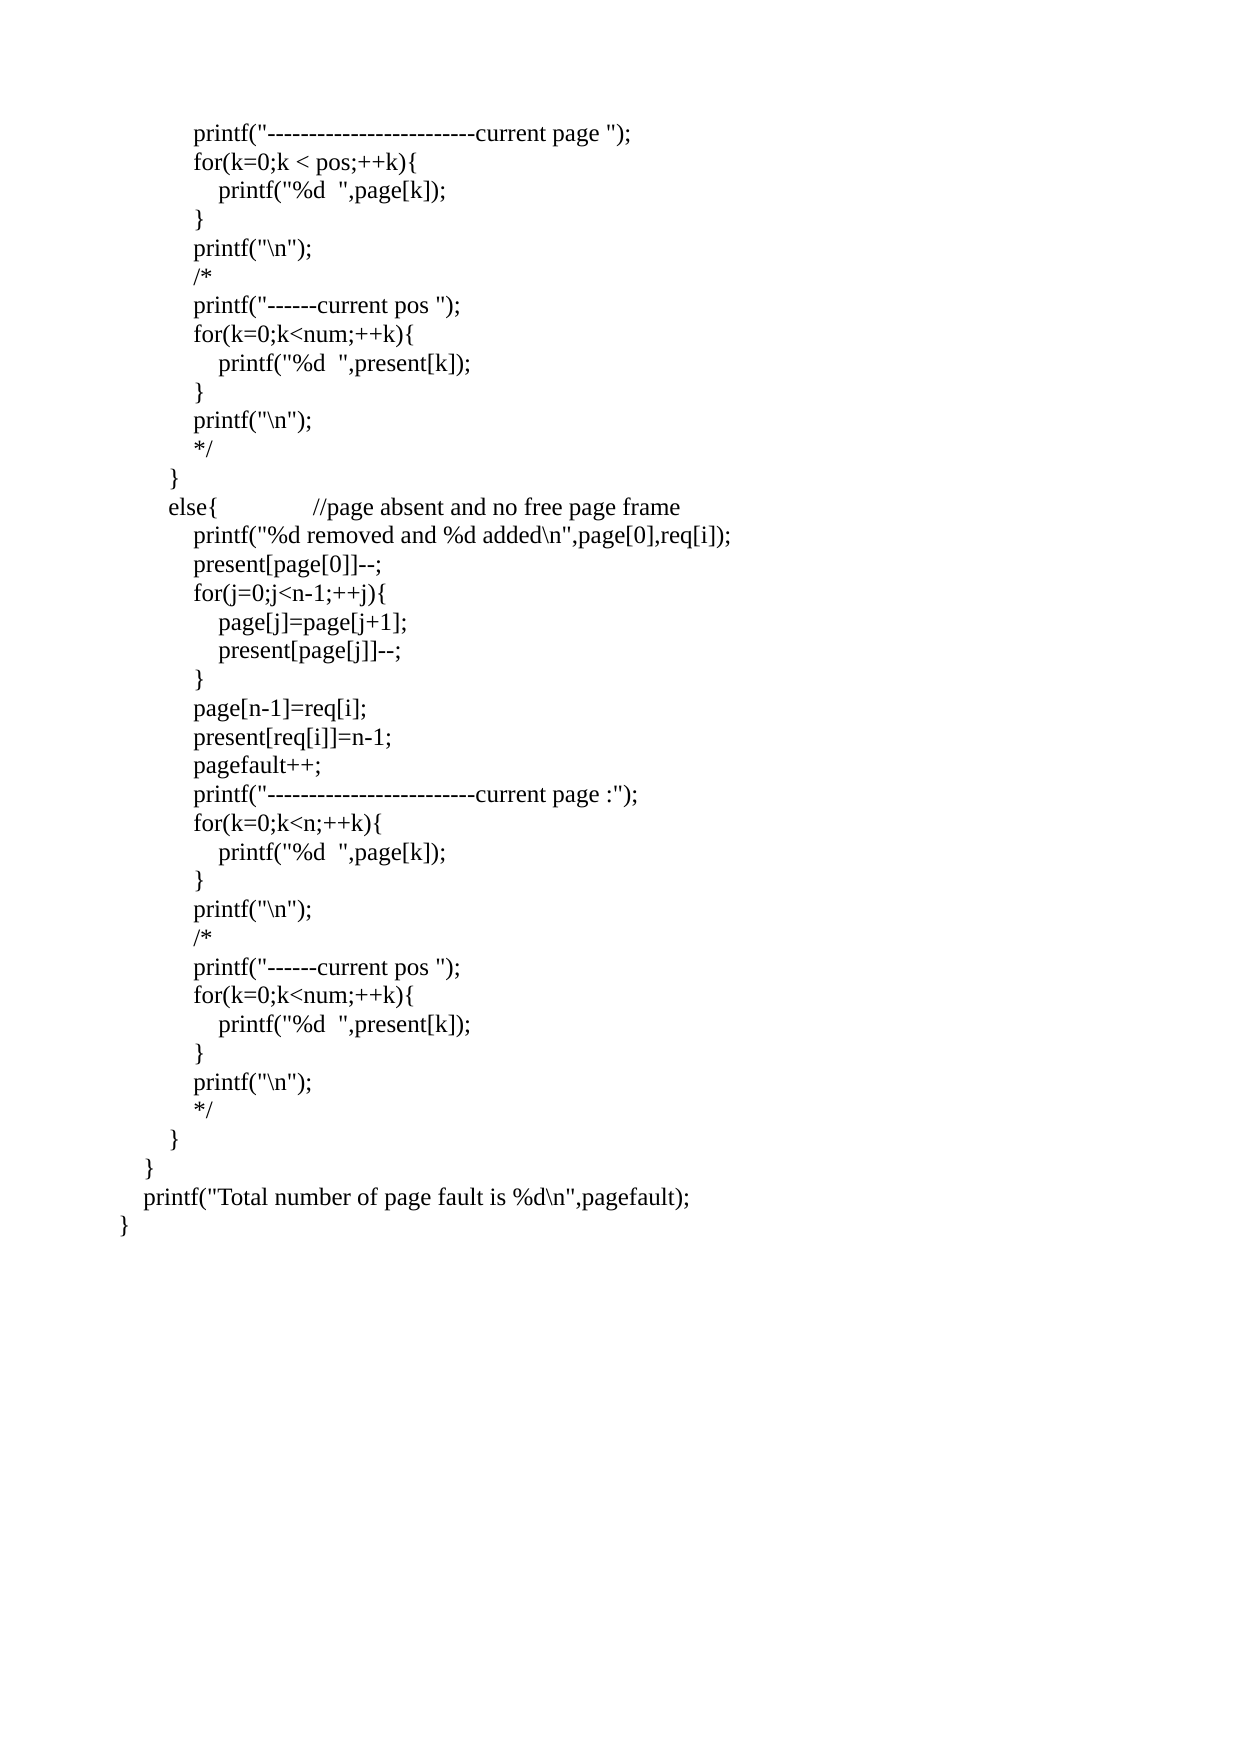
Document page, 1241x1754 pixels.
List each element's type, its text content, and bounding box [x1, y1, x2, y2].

text printf("\n"); [118, 233, 1122, 262]
text for(k=0;k<num;++k){ [118, 319, 1122, 348]
text printf("------current pos "); [118, 291, 1122, 319]
text } [118, 664, 1122, 693]
text } [118, 204, 1122, 233]
text */ [118, 1096, 1122, 1124]
text for(j=0;j<n-1;++j){ [118, 578, 1122, 607]
text } [118, 463, 1122, 492]
text for(k=0;k < pos;++k){ [118, 147, 1122, 176]
text } [118, 1153, 1122, 1182]
text printf("%d ",present[k]); [118, 348, 1122, 377]
text printf("Total number of page fault is %d\n",pagefault); [118, 1182, 1122, 1211]
text /* [118, 923, 1122, 952]
text for(k=0;k<n;++k){ [118, 808, 1122, 837]
text page[n-1]=req[i]; [118, 693, 1122, 722]
text printf("\n"); [118, 406, 1122, 434]
text pagefault++; [118, 751, 1122, 779]
text } [118, 1038, 1122, 1067]
text printf("%d ",page[k]); [118, 176, 1122, 204]
text present[req[i]]=n-1; [118, 722, 1122, 751]
text present[page[0]]--; [118, 549, 1122, 578]
text printf("%d removed and %d added\n",page[0],req[i]); [118, 521, 1122, 549]
text printf("\n"); [118, 894, 1122, 923]
text printf("\n"); [118, 1067, 1122, 1096]
text printf("-------------------------current page "); [118, 118, 1122, 147]
text else{ //page absent and no free page frame [118, 492, 1122, 521]
text present[page[j]]--; [118, 636, 1122, 664]
text } [118, 377, 1122, 406]
text printf("------current pos "); [118, 952, 1122, 981]
text printf("%d ",page[k]); [118, 837, 1122, 866]
text } [118, 1211, 1122, 1239]
text /* [118, 262, 1122, 291]
text printf("%d ",present[k]); [118, 1009, 1122, 1038]
text } [118, 1124, 1122, 1153]
text */ [118, 434, 1122, 463]
text page[j]=page[j+1]; [118, 607, 1122, 636]
text } [118, 866, 1122, 894]
text printf("-------------------------current page :"); [118, 779, 1122, 808]
text for(k=0;k<num;++k){ [118, 981, 1122, 1009]
